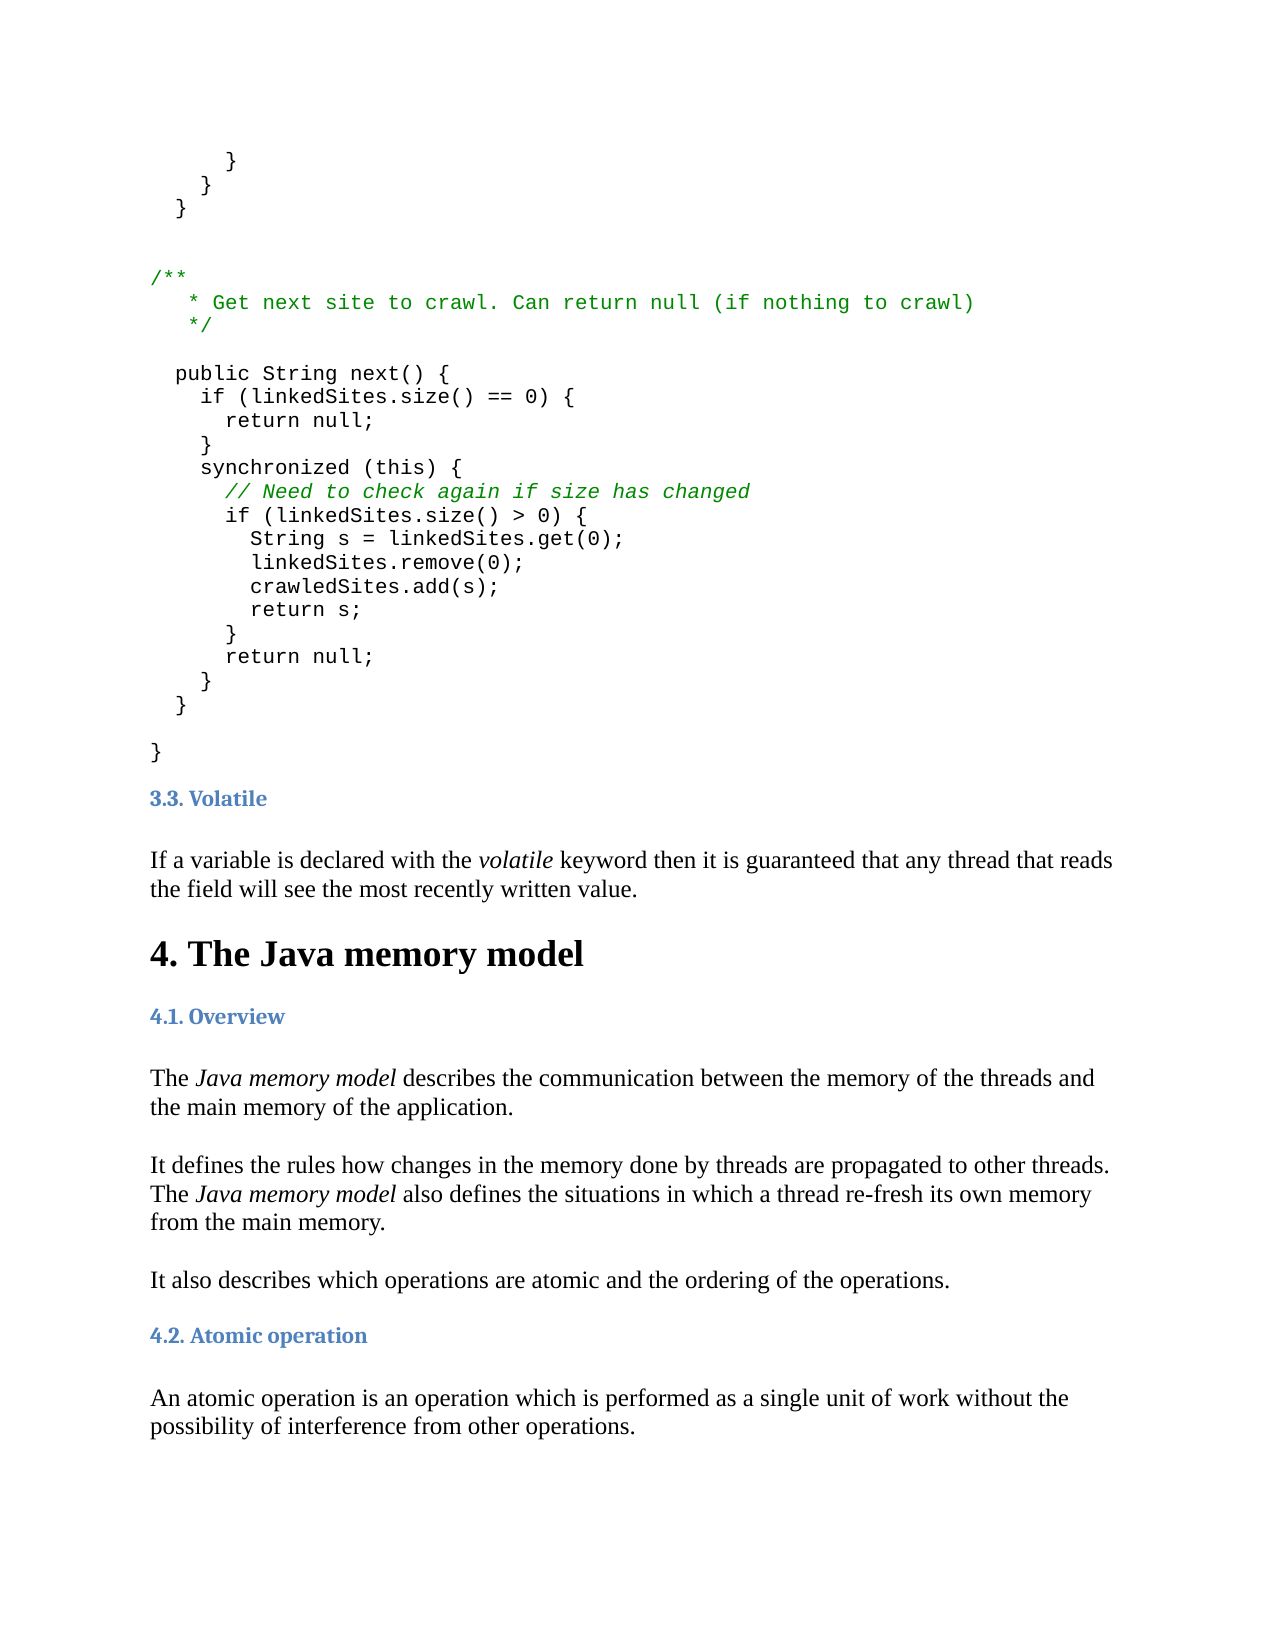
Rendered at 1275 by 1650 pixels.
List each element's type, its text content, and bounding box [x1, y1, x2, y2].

text synchronized (this) { [150, 457, 1125, 481]
subtitle 4.2. Atomic operation [150, 1323, 1125, 1350]
text It also describes which operations are atomic and the ordering of the operations. [150, 1265, 1125, 1294]
text } [150, 197, 1125, 221]
text } [150, 174, 1125, 197]
text if (linkedSites.size() == 0) { [150, 386, 1125, 410]
subtitle 3.3. Volatile [150, 786, 1125, 812]
text return null; [150, 410, 1125, 434]
text The Java memory model describes the communication between the memory of the threads and the main memory of the application. [150, 1063, 1125, 1121]
text linkedSites.remove(0); [150, 552, 1125, 576]
text An atomic operation is an operation which is performed as a single unit of work without the possibility of interference from other operations. [150, 1383, 1125, 1440]
subtitle 4.1. Overview [150, 1004, 1125, 1030]
text crawledSites.add(s); [150, 576, 1125, 599]
text * Get next site to crawl. Can return null (if nothing to crawl) [150, 292, 1125, 316]
text /** [150, 268, 1125, 292]
text It defines the rules how changes in the memory done by threads are propagated to other threads. The Java memory model also defines the situations in which a thread re-fresh its own memory from the main memory. [150, 1150, 1125, 1236]
text // Need to check again if size has changed [150, 481, 1125, 505]
subtitle 4. The Java memory model [150, 932, 1125, 975]
text String s = linkedSites.get(0); [150, 528, 1125, 552]
text public String next() { [150, 363, 1125, 386]
text } [150, 623, 1125, 647]
text return null; [150, 647, 1125, 670]
text return s; [150, 599, 1125, 623]
text } [150, 670, 1125, 694]
text If a variable is declared with the volatile keyword then it is guaranteed that any thread that reads the field will see the most recently written value. [150, 845, 1125, 902]
text } [150, 694, 1125, 717]
text } [150, 434, 1125, 457]
text } [150, 150, 1125, 174]
text } [150, 741, 1125, 765]
text if (linkedSites.size() > 0) { [150, 505, 1125, 528]
text */ [150, 316, 1125, 339]
